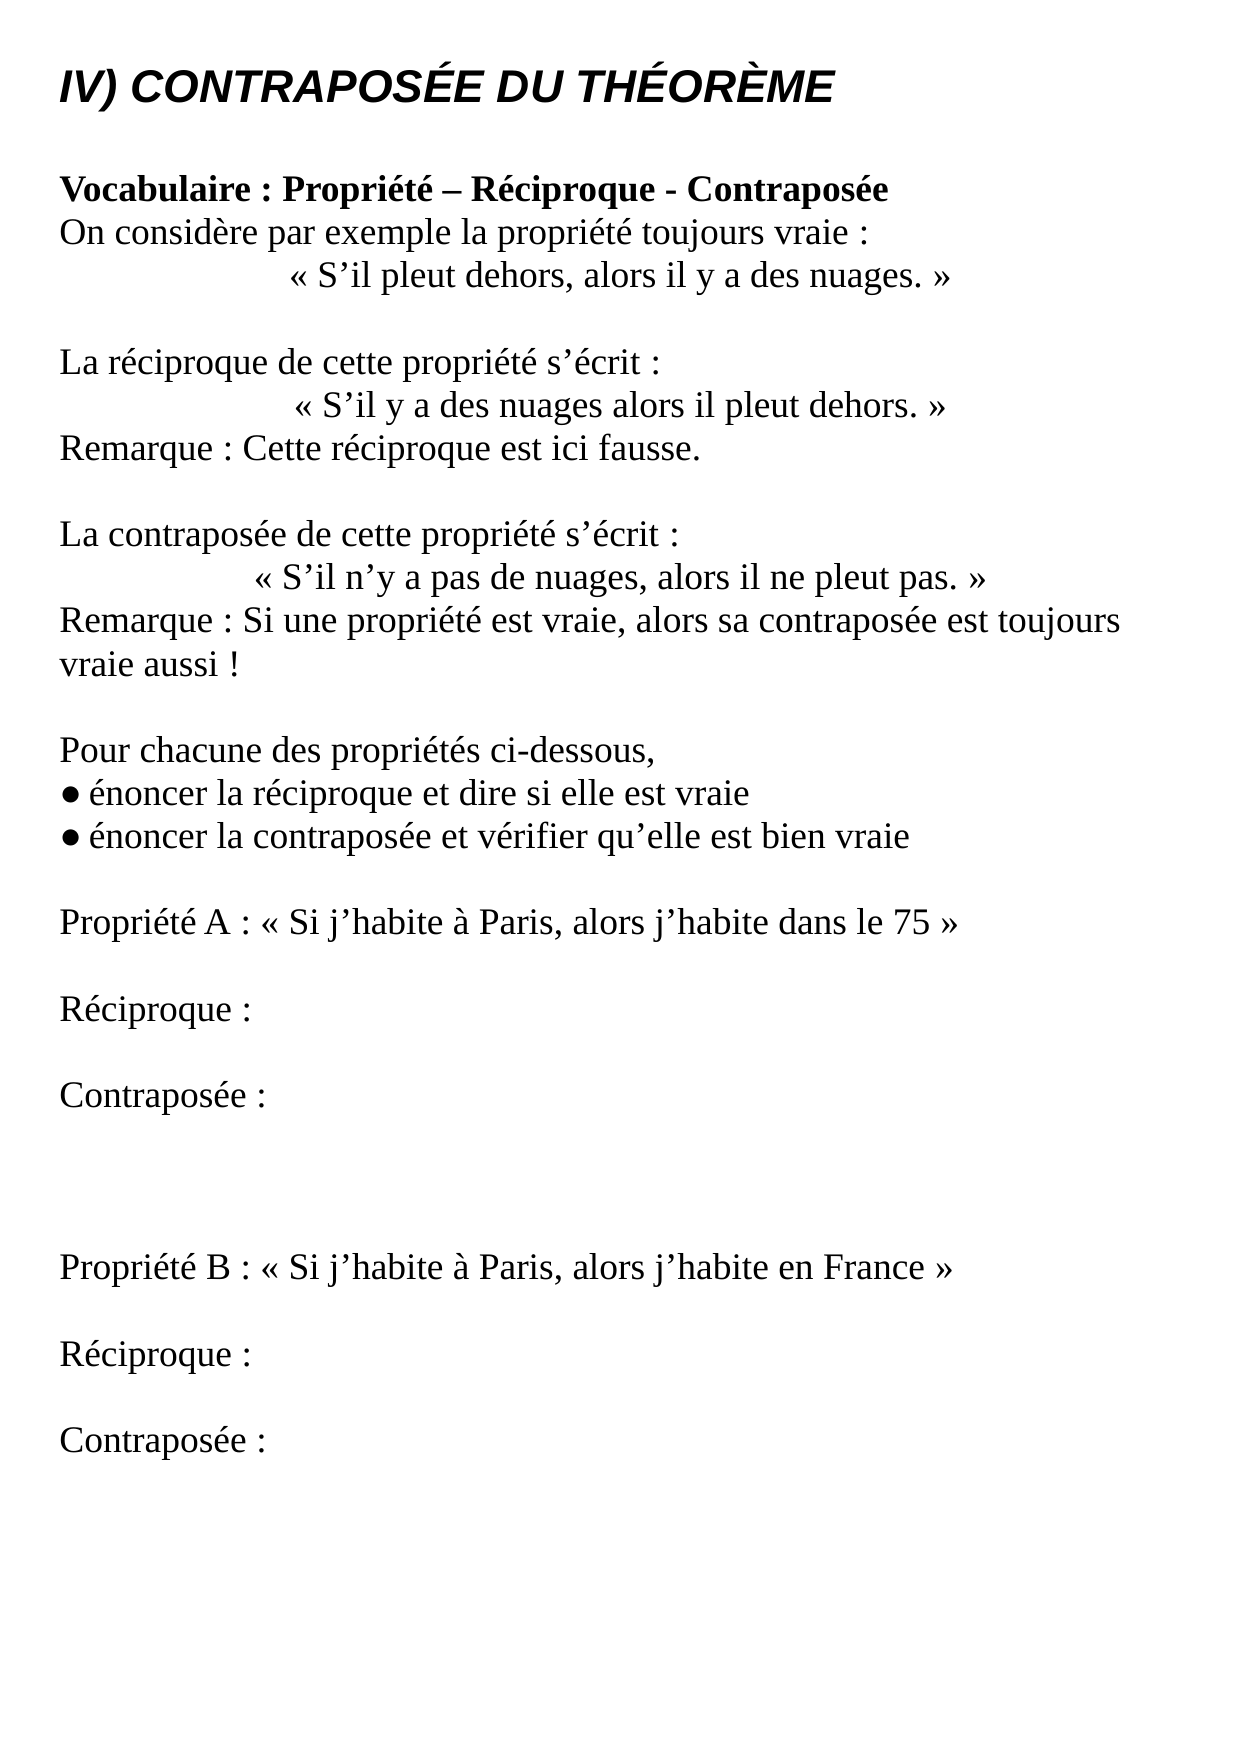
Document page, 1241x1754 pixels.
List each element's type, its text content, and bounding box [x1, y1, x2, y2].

text La réciproque de cette propriété s’écrit : [59, 339, 1181, 382]
text Réciproque : [59, 986, 1181, 1029]
text Remarque : Cette réciproque est ici fausse. [59, 425, 1181, 468]
text Pour chacune des propriétés ci-dessous, [59, 727, 1181, 770]
list énoncer la contraposée et vérifier qu’elle est bien vraie [59, 813, 1181, 857]
text Vocabulaire : Propriété – Réciproque - Contraposée [59, 167, 1181, 210]
text Réciproque : [59, 1331, 1181, 1374]
text « S’il y a des nuages alors il pleut dehors. » [59, 382, 1181, 425]
list Contraposée du théorème [59, 59, 1181, 112]
text Propriété A : « Si j’habite à Paris, alors j’habite dans le 75 » [59, 900, 1181, 943]
text Propriété B : « Si j’habite à Paris, alors j’habite en France » [59, 1245, 1181, 1288]
list énoncer la réciproque et dire si elle est vraie [59, 770, 1181, 813]
text « S’il n’y a pas de nuages, alors il ne pleut pas. » [59, 555, 1181, 598]
text La contraposée de cette propriété s’écrit : [59, 512, 1181, 555]
text Contraposée : [59, 1417, 1181, 1460]
text Remarque : Si une propriété est vraie, alors sa contraposée est toujours vraie aussi ! [59, 598, 1181, 684]
text Contraposée : [59, 1072, 1181, 1115]
text On considère par exemple la propriété toujours vraie : [59, 210, 1181, 253]
text « S’il pleut dehors, alors il y a des nuages. » [59, 253, 1181, 296]
